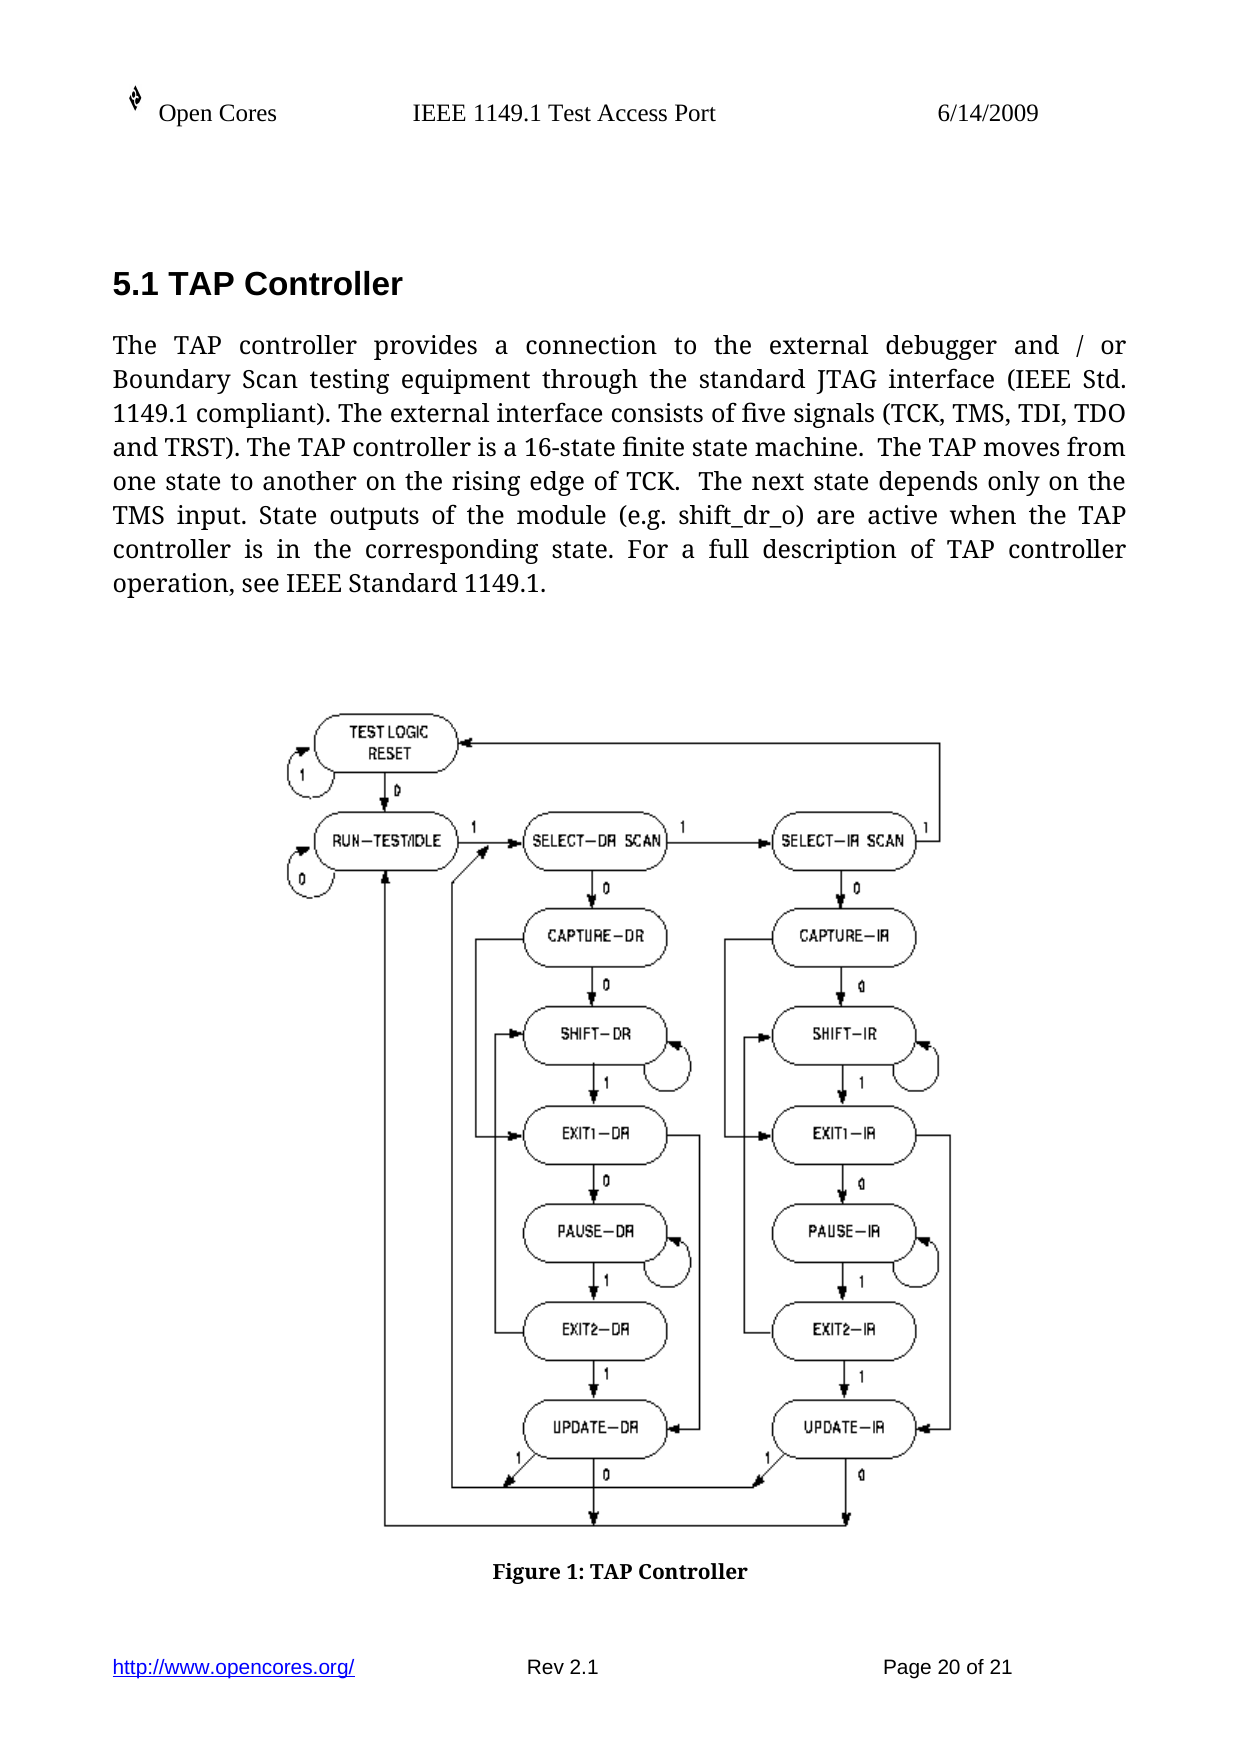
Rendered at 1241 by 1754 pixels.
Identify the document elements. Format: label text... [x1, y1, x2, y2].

text The TAP controller provides a connection to the external debugger and / or Boundary Scan testing equipment through the standard JTAG interface (IEEE Std. 1149.1 compliant). The external interface consists of five signals (TCK, TMS, TDI, TDO and TRST). The TAP controller is a 16-state finite state machine. The TAP moves from one state to another on the rising edge of TCK. The next state depends only on the TMS input. State outputs of the module (e.g. shift_dr_o) are active when the TAP controller is in the corresponding state. For a full description of TAP controller operation, see IEEE Standard 1149.1. [112, 327, 1128, 600]
subtitle 5.1 TAP Controller [112, 264, 1128, 302]
picture [274, 703, 966, 1536]
text Figure 1: TAP Controller [112, 1557, 1128, 1586]
